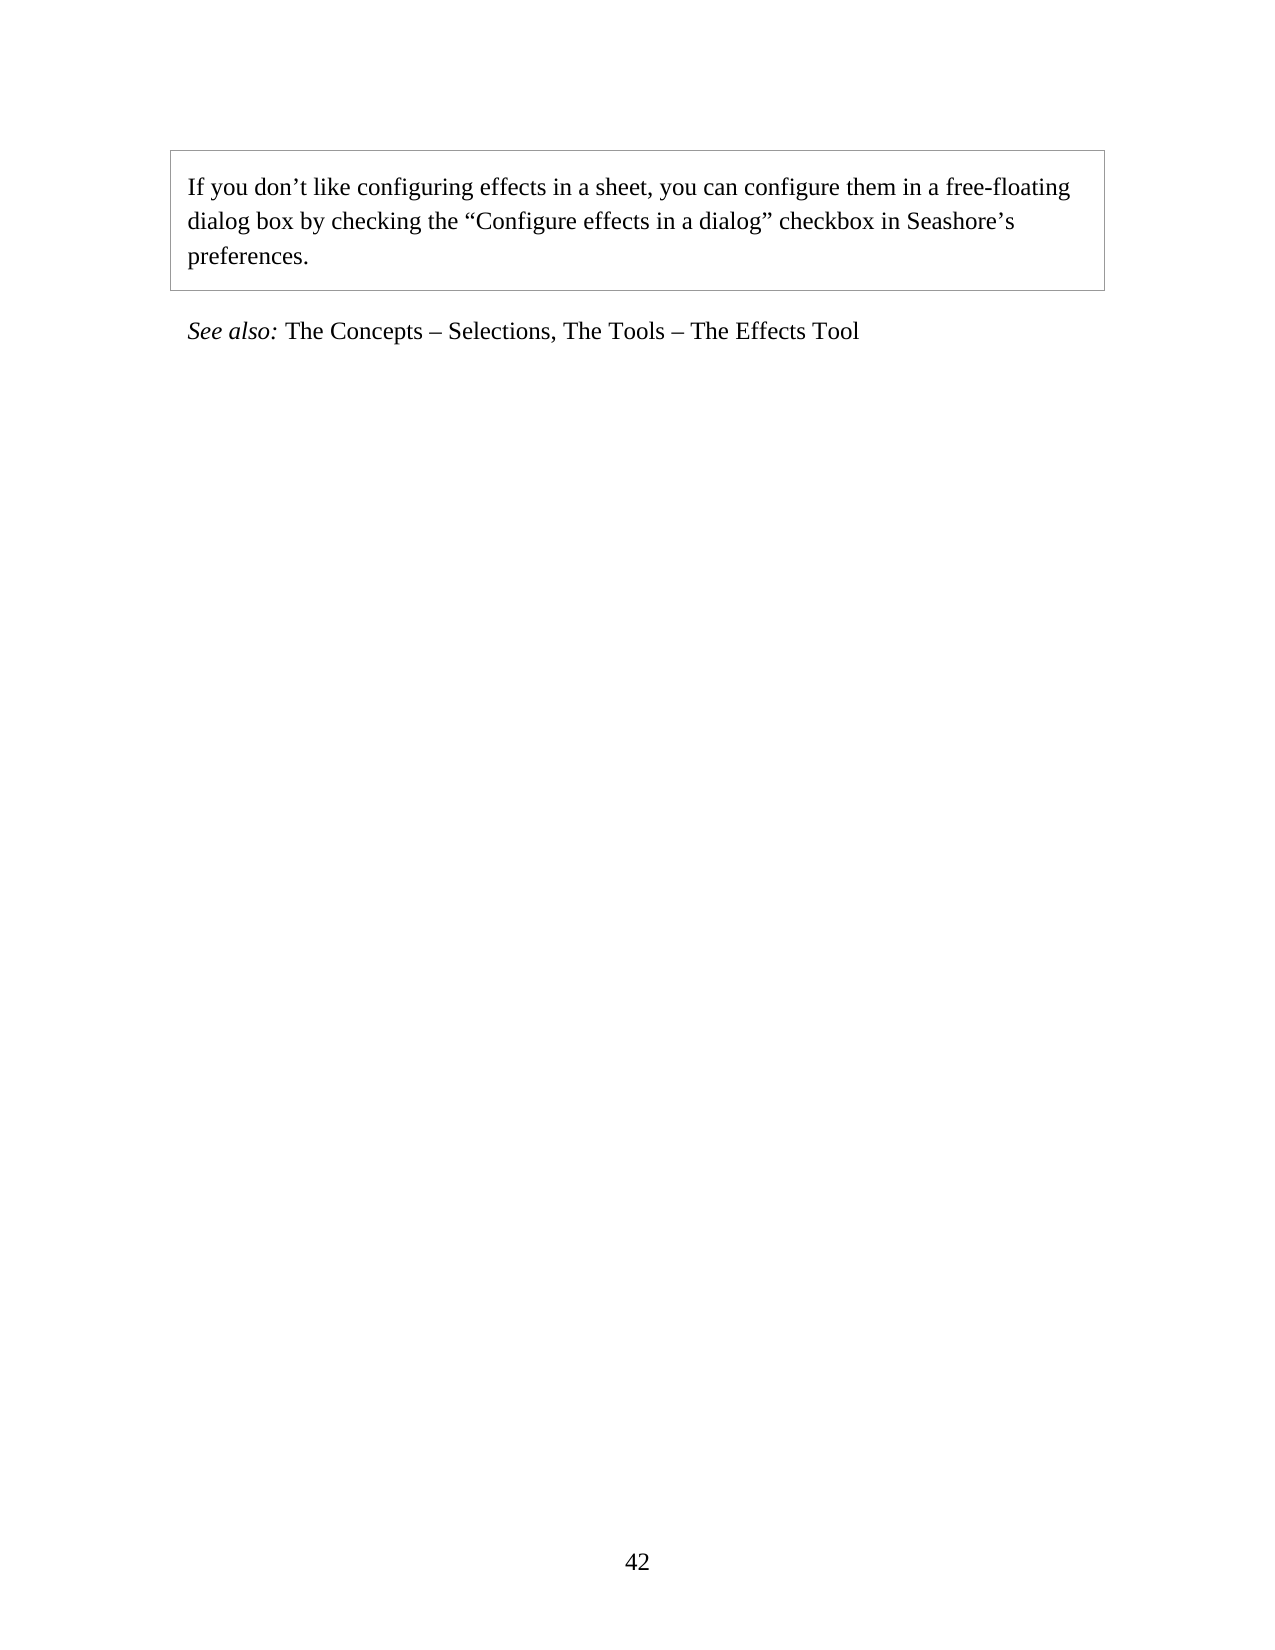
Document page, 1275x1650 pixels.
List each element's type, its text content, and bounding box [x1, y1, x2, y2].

text See also: The Concepts – Selections, The Tools – The Effects Tool [187, 316, 1087, 345]
text If you don’t like configuring effects in a sheet, you can configure them in a free-floating dialog box by checking the “Configure effects in a dialog” checkbox in Seashore’s preferences. [171, 151, 1104, 290]
